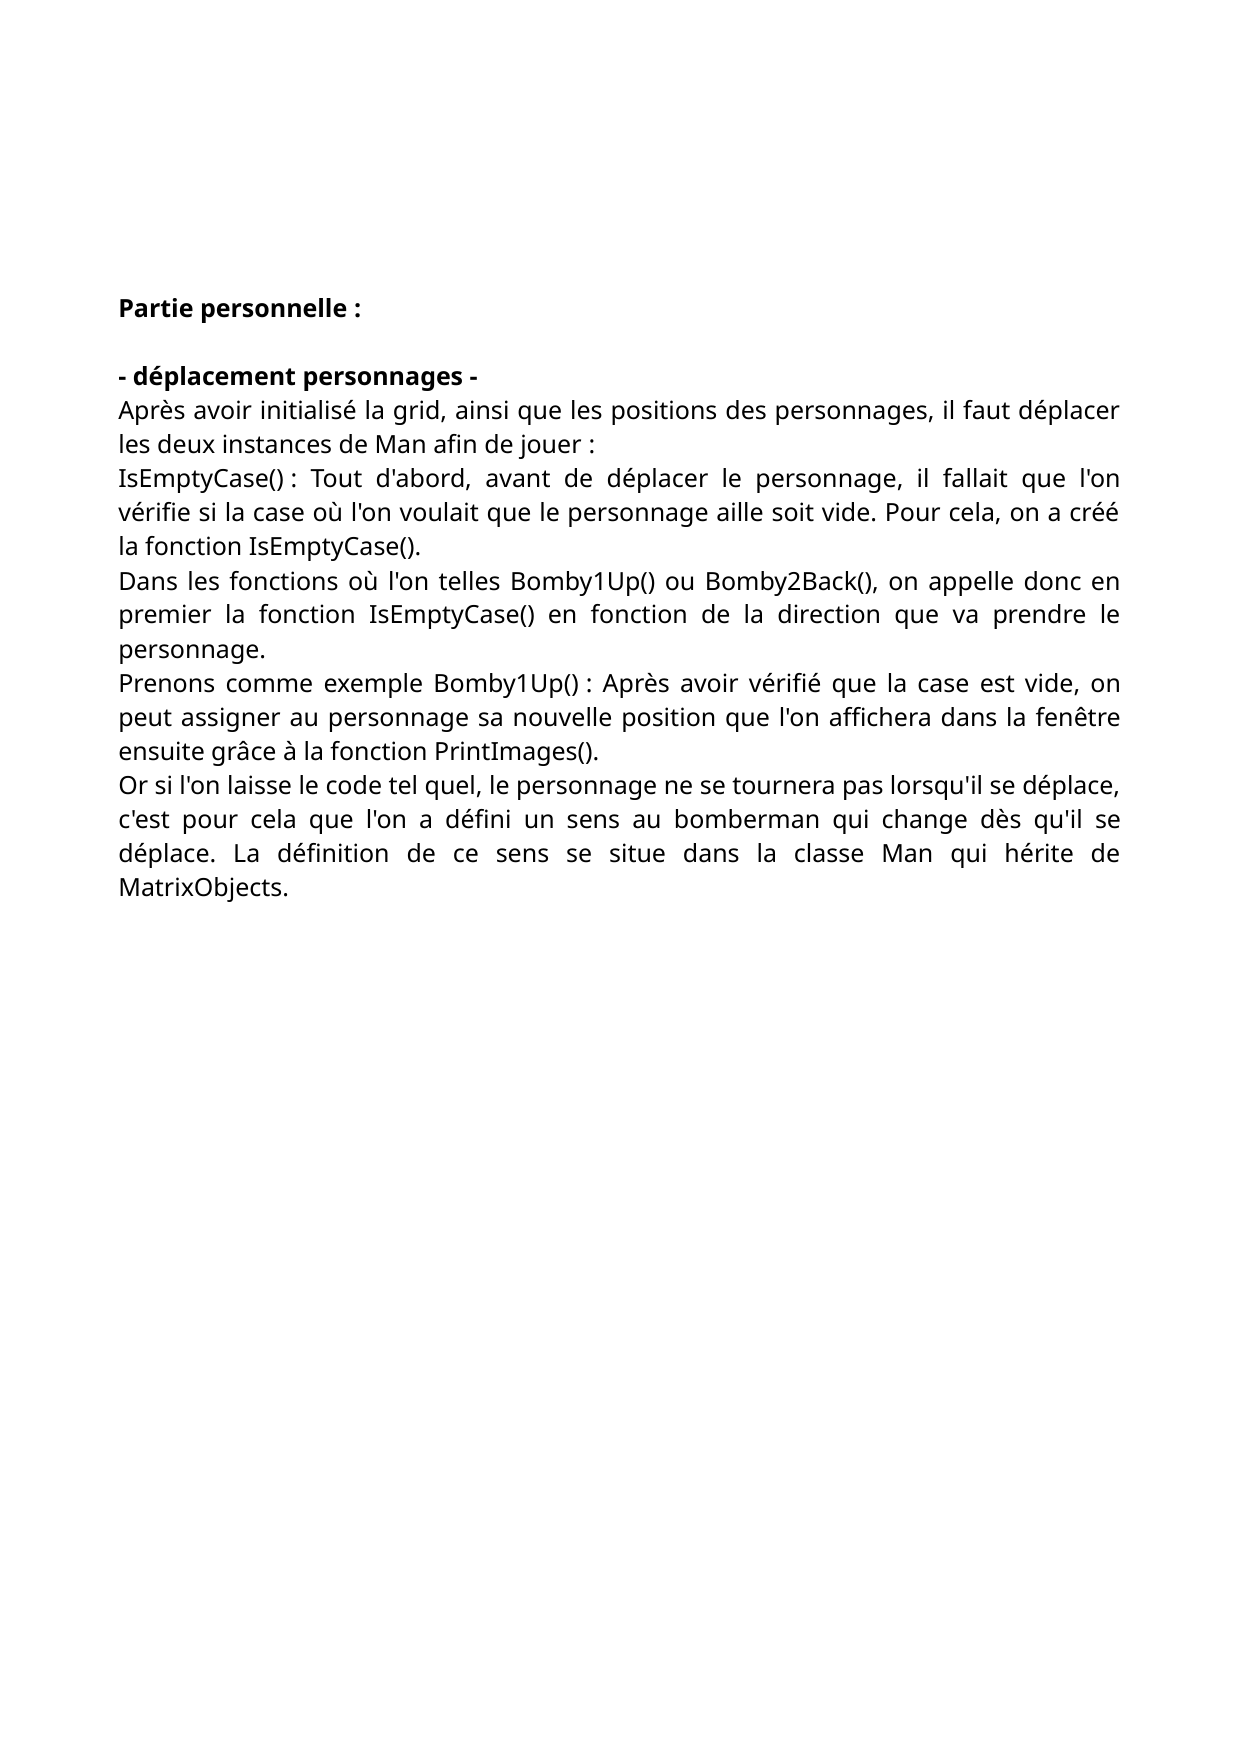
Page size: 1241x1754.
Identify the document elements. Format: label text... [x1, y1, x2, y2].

text IsEmptyCase() : Tout d'abord, avant de déplacer le personnage, il fallait que l'on vérifie si la case où l'on voulait que le personnage aille soit vide. Pour cela, on a créé la fonction IsEmptyCase(). [118, 461, 1122, 563]
text - déplacement personnages - [118, 359, 1122, 393]
text Partie personnelle : [118, 291, 1122, 325]
text Prenons comme exemple Bomby1Up() : Après avoir vérifié que la case est vide, on peut assigner au personnage sa nouvelle position que l'on affichera dans la fenêtre ensuite grâce à la fonction PrintImages(). [118, 665, 1122, 767]
text Or si l'on laisse le code tel quel, le personnage ne se tournera pas lorsqu'il se déplace, c'est pour cela que l'on a défini un sens au bomberman qui change dès qu'il se déplace. La définition de ce sens se situe dans la classe Man qui hérite de MatrixObjects. [118, 767, 1122, 904]
text Après avoir initialisé la grid, ainsi que les positions des personnages, il faut déplacer les deux instances de Man afin de jouer : [118, 393, 1122, 461]
text Dans les fonctions où l'on telles Bomby1Up() ou Bomby2Back(), on appelle donc en premier la fonction IsEmptyCase() en fonction de la direction que va prendre le personnage. [118, 563, 1122, 665]
